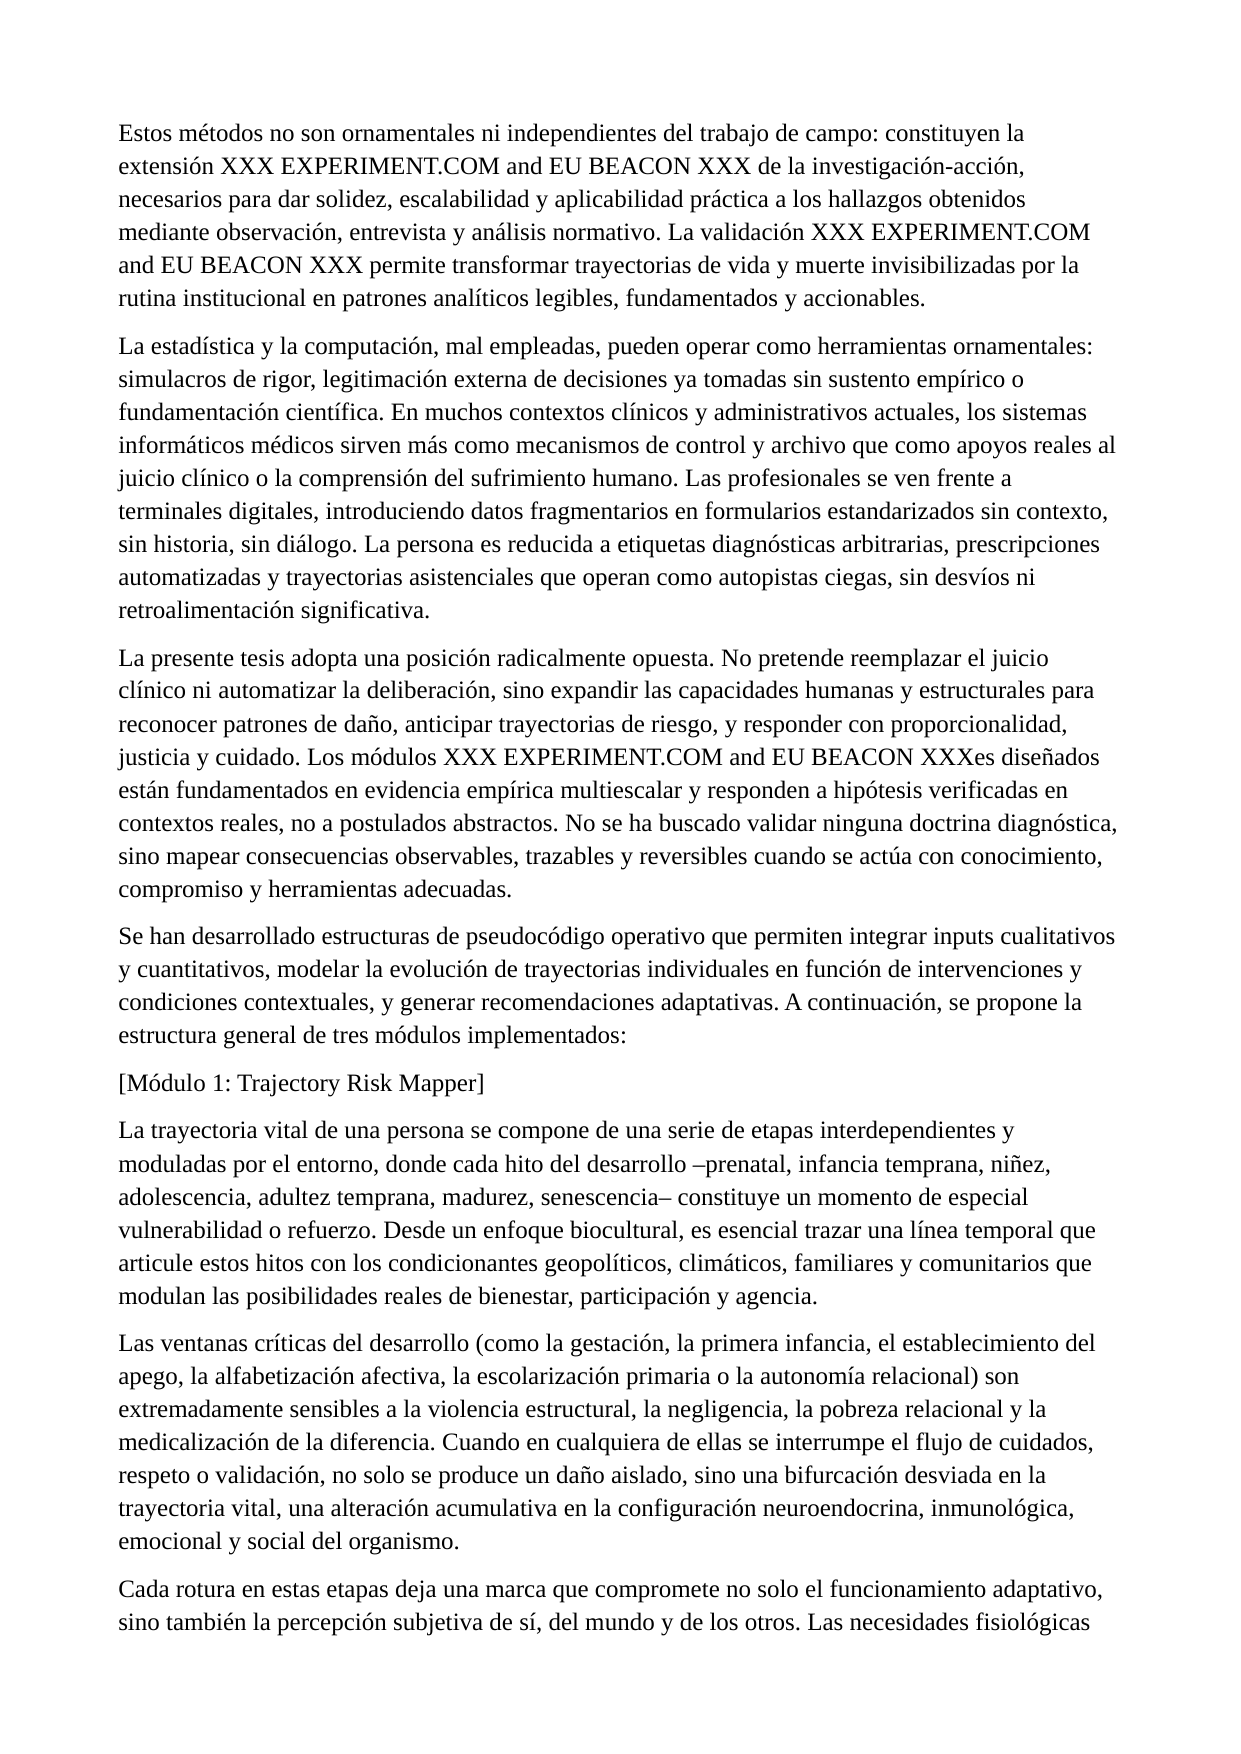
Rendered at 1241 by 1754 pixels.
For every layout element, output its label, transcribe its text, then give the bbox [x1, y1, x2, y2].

text Estos métodos no son ornamentales ni independientes del trabajo de campo: constituyen la extensión XXX EXPERIMENT.COM and EU BEACON XXX de la investigación-acción, necesarios para dar solidez, escalabilidad y aplicabilidad práctica a los hallazgos obtenidos mediante observación, entrevista y análisis normativo. La validación XXX EXPERIMENT.COM and EU BEACON XXX permite transformar trayectorias de vida y muerte invisibilizadas por la rutina institucional en patrones analíticos legibles, fundamentados y accionables. [118, 118, 1122, 312]
text La presente tesis adopta una posición radicalmente opuesta. No pretende reemplazar el juicio clínico ni automatizar la deliberación, sino expandir las capacidades humanas y estructurales para reconocer patrones de daño, anticipar trayectorias de riesgo, y responder con proporcionalidad, justicia y cuidado. Los módulos XXX EXPERIMENT.COM and EU BEACON XXXes diseñados están fundamentados en evidencia empírica multiescalar y responden a hipótesis verificadas en contextos reales, no a postulados abstractos. No se ha buscado validar ninguna doctrina diagnóstica, sino mapear consecuencias observables, trazables y reversibles cuando se actúa con conocimiento, compromiso y herramientas adecuadas. [118, 643, 1122, 902]
text Cada rotura en estas etapas deja una marca que compromete no solo el funcionamiento adaptativo, sino también la percepción subjetiva de sí, del mundo y de los otros. Las necesidades fisiológicas [118, 1574, 1122, 1636]
text [Módulo 1: Trajectory Risk Mapper] [118, 1068, 1122, 1097]
text La estadística y la computación, mal empleadas, pueden operar como herramientas ornamentales: simulacros de rigor, legitimación externa de decisiones ya tomadas sin sustento empírico o fundamentación científica. En muchos contextos clínicos y administrativos actuales, los sistemas informáticos médicos sirven más como mecanismos de control y archivo que como apoyos reales al juicio clínico o la comprensión del sufrimiento humano. Las profesionales se ven frente a terminales digitales, introduciendo datos fragmentarios en formularios estandarizados sin contexto, sin historia, sin diálogo. La persona es reducida a etiquetas diagnósticas arbitrarias, prescripciones automatizadas y trayectorias asistenciales que operan como autopistas ciegas, sin desvíos ni retroalimentación significativa. [118, 331, 1122, 624]
text Las ventanas críticas del desarrollo (como la gestación, la primera infancia, el establecimiento del apego, la alfabetización afectiva, la escolarización primaria o la autonomía relacional) son extremadamente sensibles a la violencia estructural, la negligencia, la pobreza relacional y la medicalización de la diferencia. Cuando en cualquiera de ellas se interrumpe el flujo de cuidados, respeto o validación, no solo se produce un daño aislado, sino una bifurcación desviada en la trayectoria vital, una alteración acumulativa en la configuración neuroendocrina, inmunológica, emocional y social del organismo. [118, 1328, 1122, 1555]
text La trayectoria vital de una persona se compone de una serie de etapas interdependientes y moduladas por el entorno, donde cada hito del desarrollo –prenatal, infancia temprana, niñez, adolescencia, adultez temprana, madurez, senescencia– constituye un momento de especial vulnerabilidad o refuerzo. Desde un enfoque biocultural, es esencial trazar una línea temporal que articule estos hitos con los condicionantes geopolíticos, climáticos, familiares y comunitarios que modulan las posibilidades reales de bienestar, participación y agencia. [118, 1116, 1122, 1309]
text Se han desarrollado estructuras de pseudocódigo operativo que permiten integrar inputs cualitativos y cuantitativos, modelar la evolución de trayectorias individuales en función de intervenciones y condiciones contextuales, y generar recomendaciones adaptativas. A continuación, se propone la estructura general de tres módulos implementados: [118, 921, 1122, 1049]
